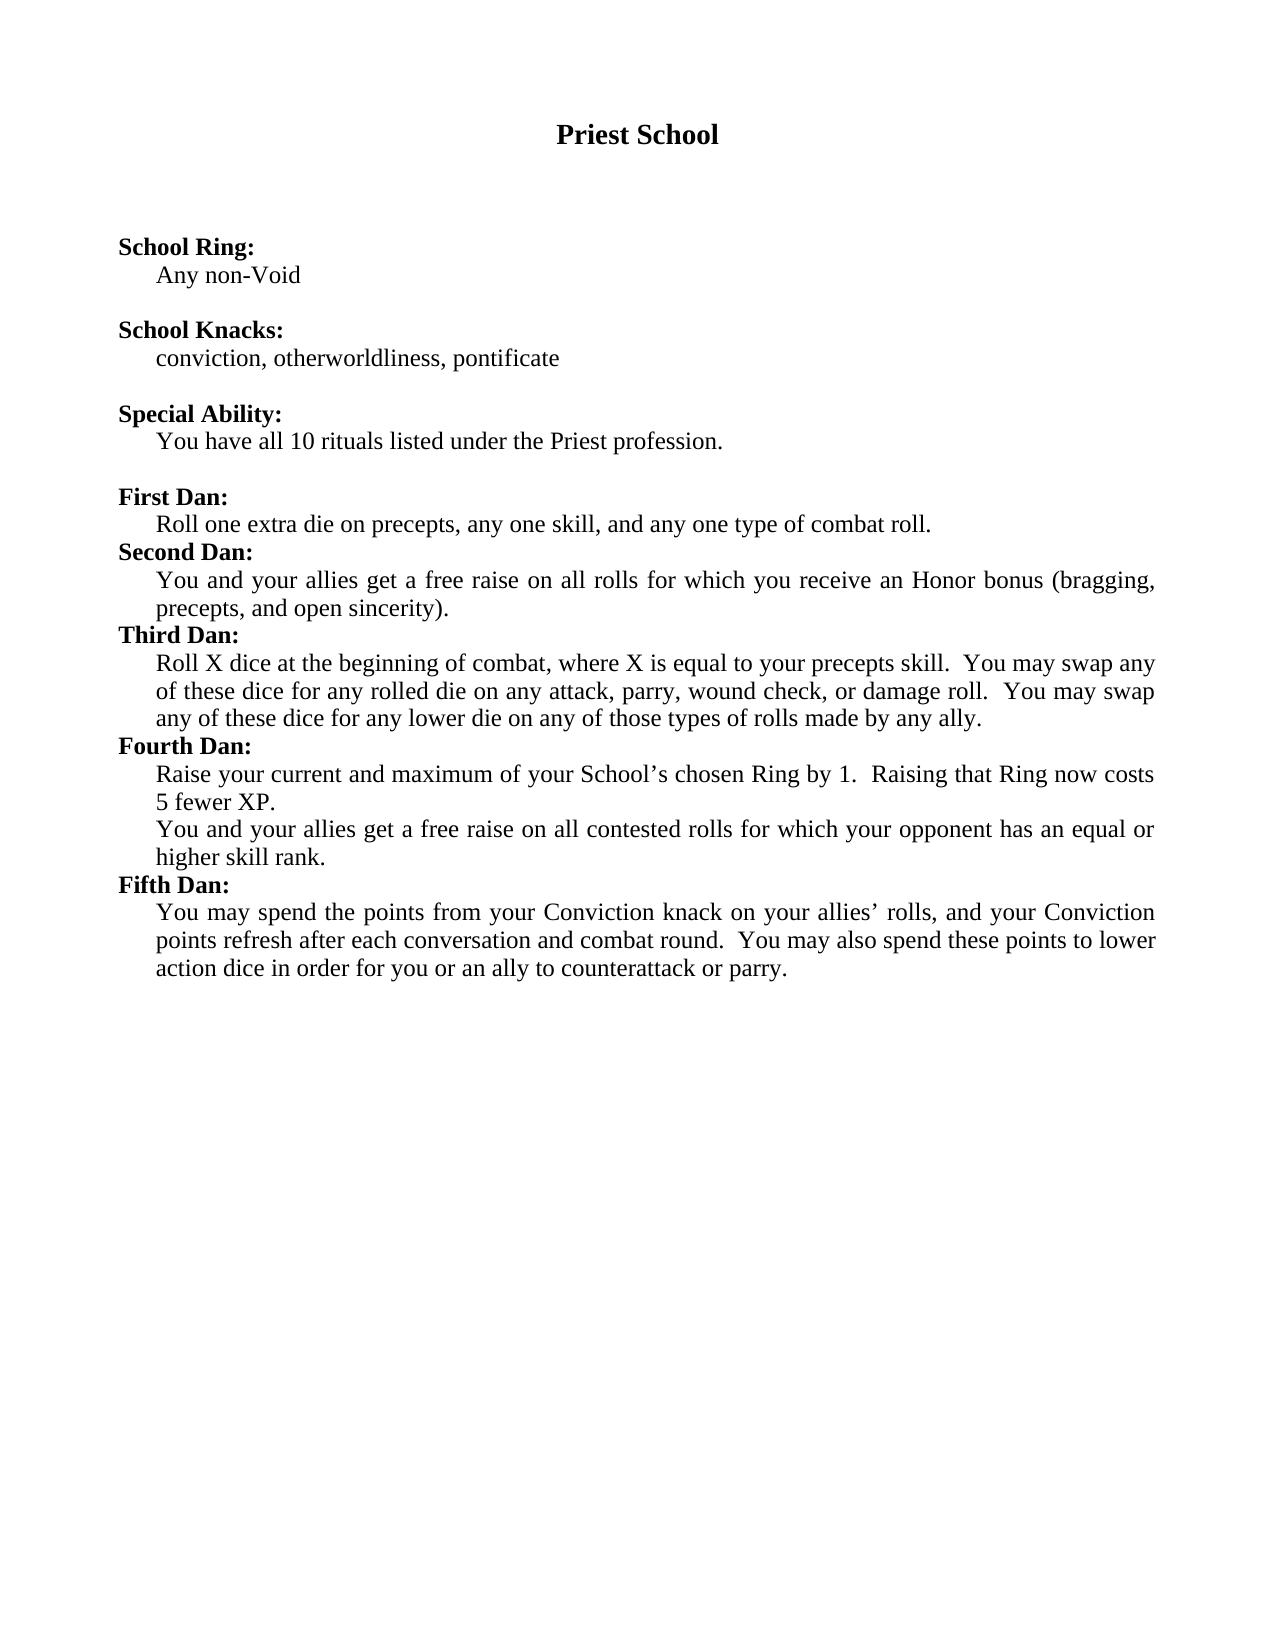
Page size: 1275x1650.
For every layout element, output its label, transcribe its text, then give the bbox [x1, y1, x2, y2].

text You may spend the points from your Conviction knack on your allies’ rolls, and your Conviction points refresh after each conversation and combat round. You may also spend these points to lower action dice in order for you or an ally to counterattack or parry. [156, 898, 1157, 982]
text Fifth Dan: [118, 871, 1157, 898]
text Roll one extra die on precepts, any one skill, and any one type of combat roll. [156, 511, 1157, 538]
text Third Dan: [118, 621, 1157, 649]
text Special Ability: [118, 400, 1157, 427]
text Raise your current and maximum of your School’s chosen Ring by 1. Raising that Ring now costs 5 fewer XP. [156, 760, 1157, 815]
text Roll X dice at the beginning of combat, where X is equal to your precepts skill. You may swap any of these dice for any rolled die on any attack, parry, wound check, or damage roll. You may swap any of these dice for any lower die on any of those types of rolls made by any ally. [156, 649, 1157, 732]
text School Ring: [118, 233, 1157, 261]
text You have all 10 rituals listed under the Priest profession. [156, 427, 1157, 455]
text Any non-Void [156, 261, 1157, 289]
text Fourth Dan: [118, 732, 1157, 760]
text conviction, otherworldliness, pontificate [156, 344, 1157, 372]
text You and your allies get a free raise on all rolls for which you receive an Honor bonus (bragging, precepts, and open sincerity). [156, 566, 1157, 621]
text School Knacks: [118, 317, 1157, 344]
text Priest School [118, 118, 1157, 150]
text You and your allies get a free raise on all contested rolls for which your opponent has an equal or higher skill rank. [156, 815, 1157, 871]
text Second Dan: [118, 538, 1157, 566]
text First Dan: [118, 483, 1157, 511]
